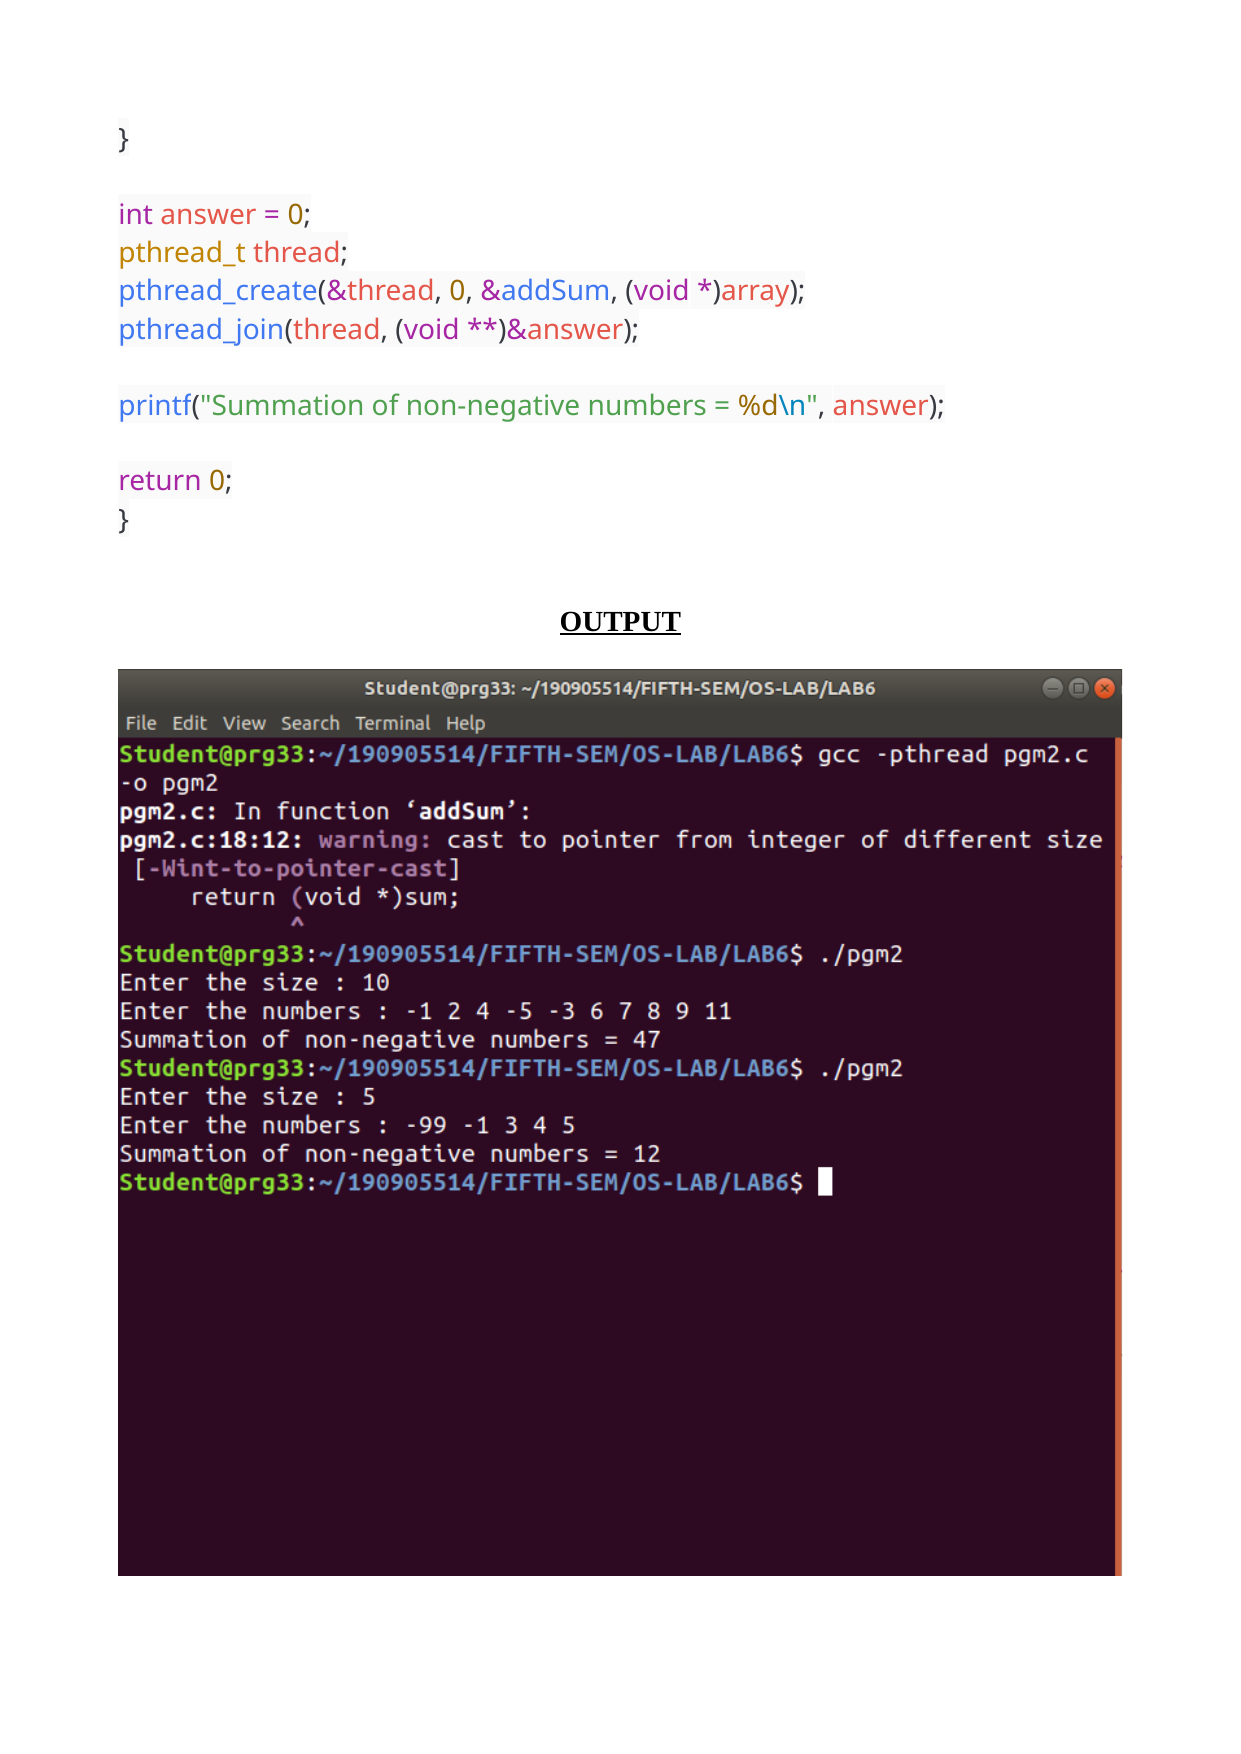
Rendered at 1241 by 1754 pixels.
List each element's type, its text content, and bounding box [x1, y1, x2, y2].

text printf("Summation of non-negative numbers = %d\n", answer); [118, 385, 1122, 423]
text } [118, 499, 1122, 537]
text pthread_create(&thread, 0, &addSum, (void *)array); [118, 271, 1122, 309]
text } [118, 118, 1122, 156]
text return 0; [118, 461, 1122, 499]
text int answer = 0; [118, 194, 1122, 232]
text OUTPUT [118, 604, 1122, 638]
text pthread_join(thread, (void **)&answer); [118, 309, 1122, 347]
picture [118, 669, 1123, 1576]
text pthread_t thread; [118, 232, 1122, 271]
